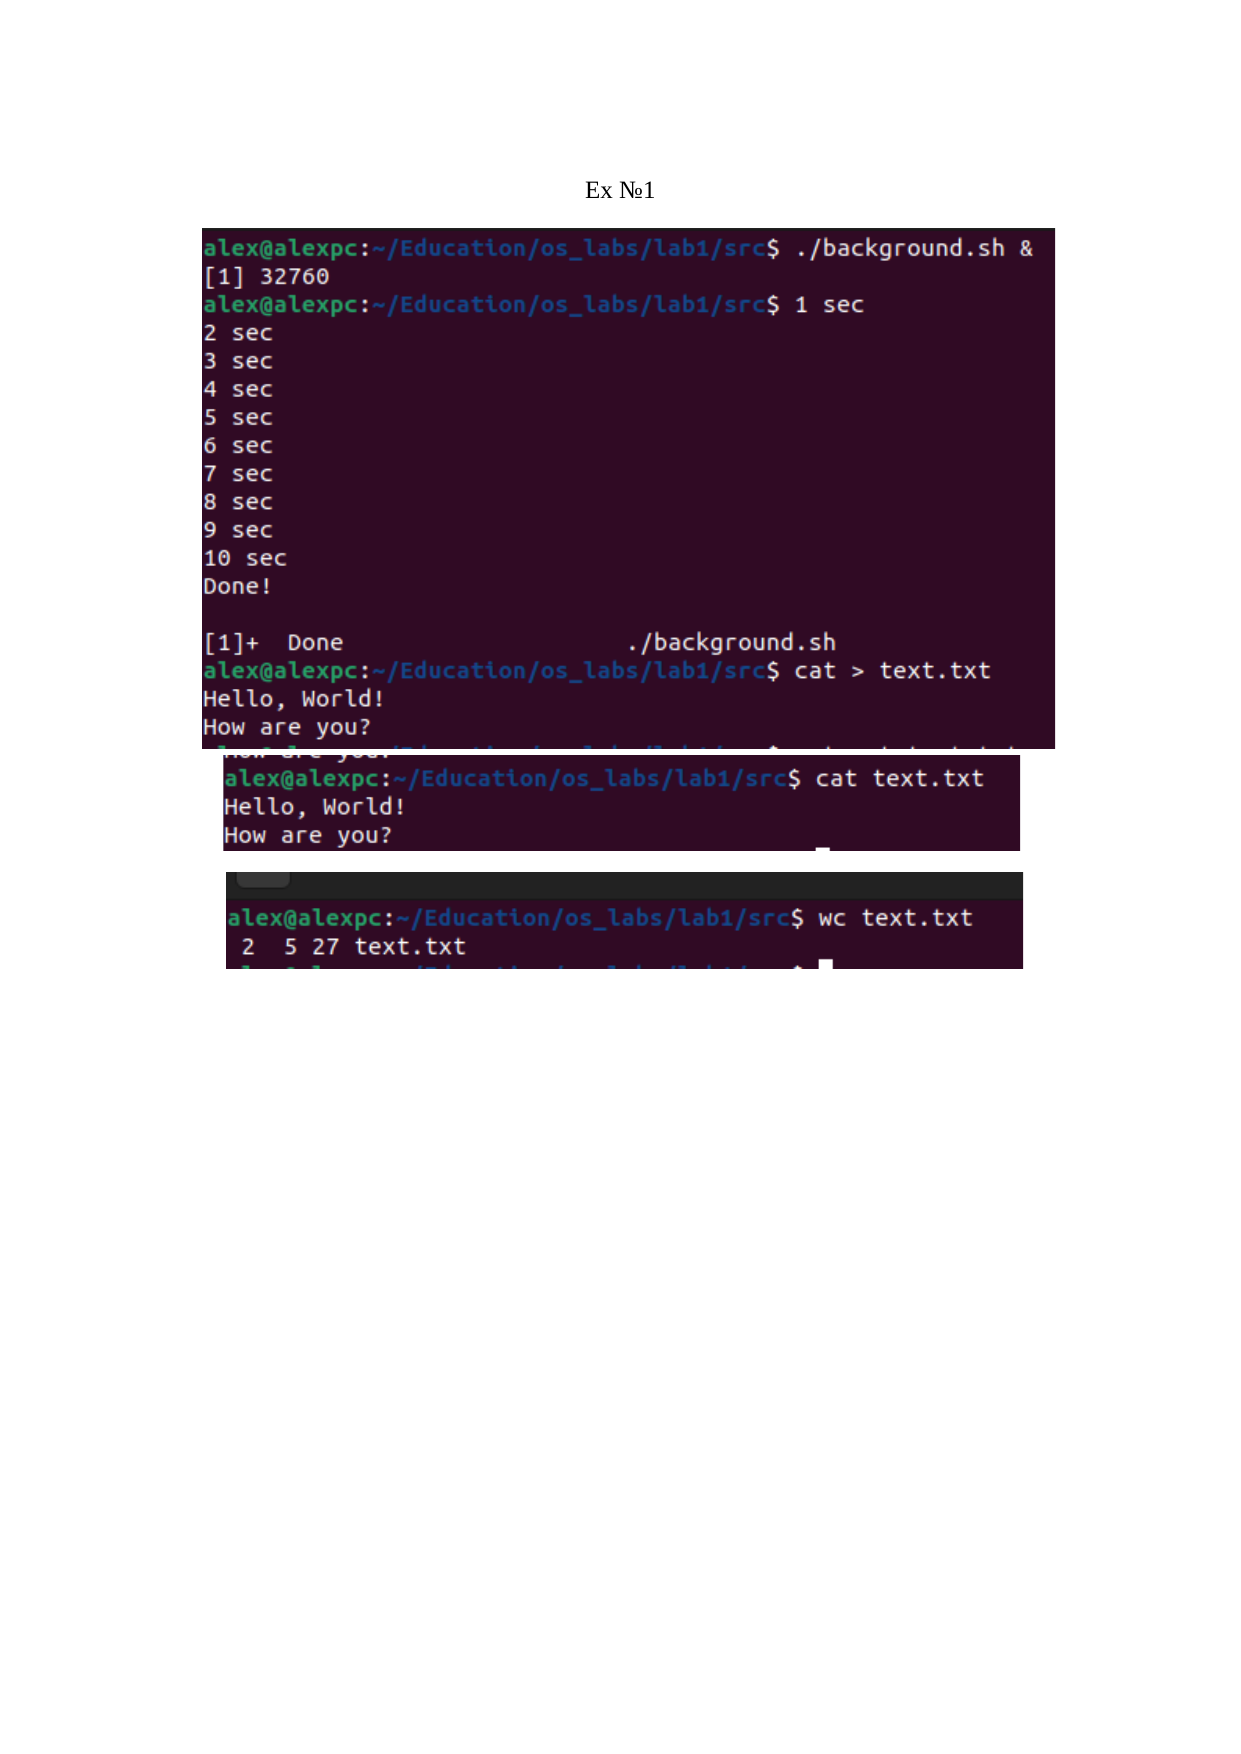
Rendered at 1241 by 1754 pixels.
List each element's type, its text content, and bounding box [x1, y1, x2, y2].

picture [226, 872, 1024, 969]
text Ex №1 [118, 176, 1122, 204]
picture [223, 755, 1021, 851]
picture [202, 228, 1056, 749]
